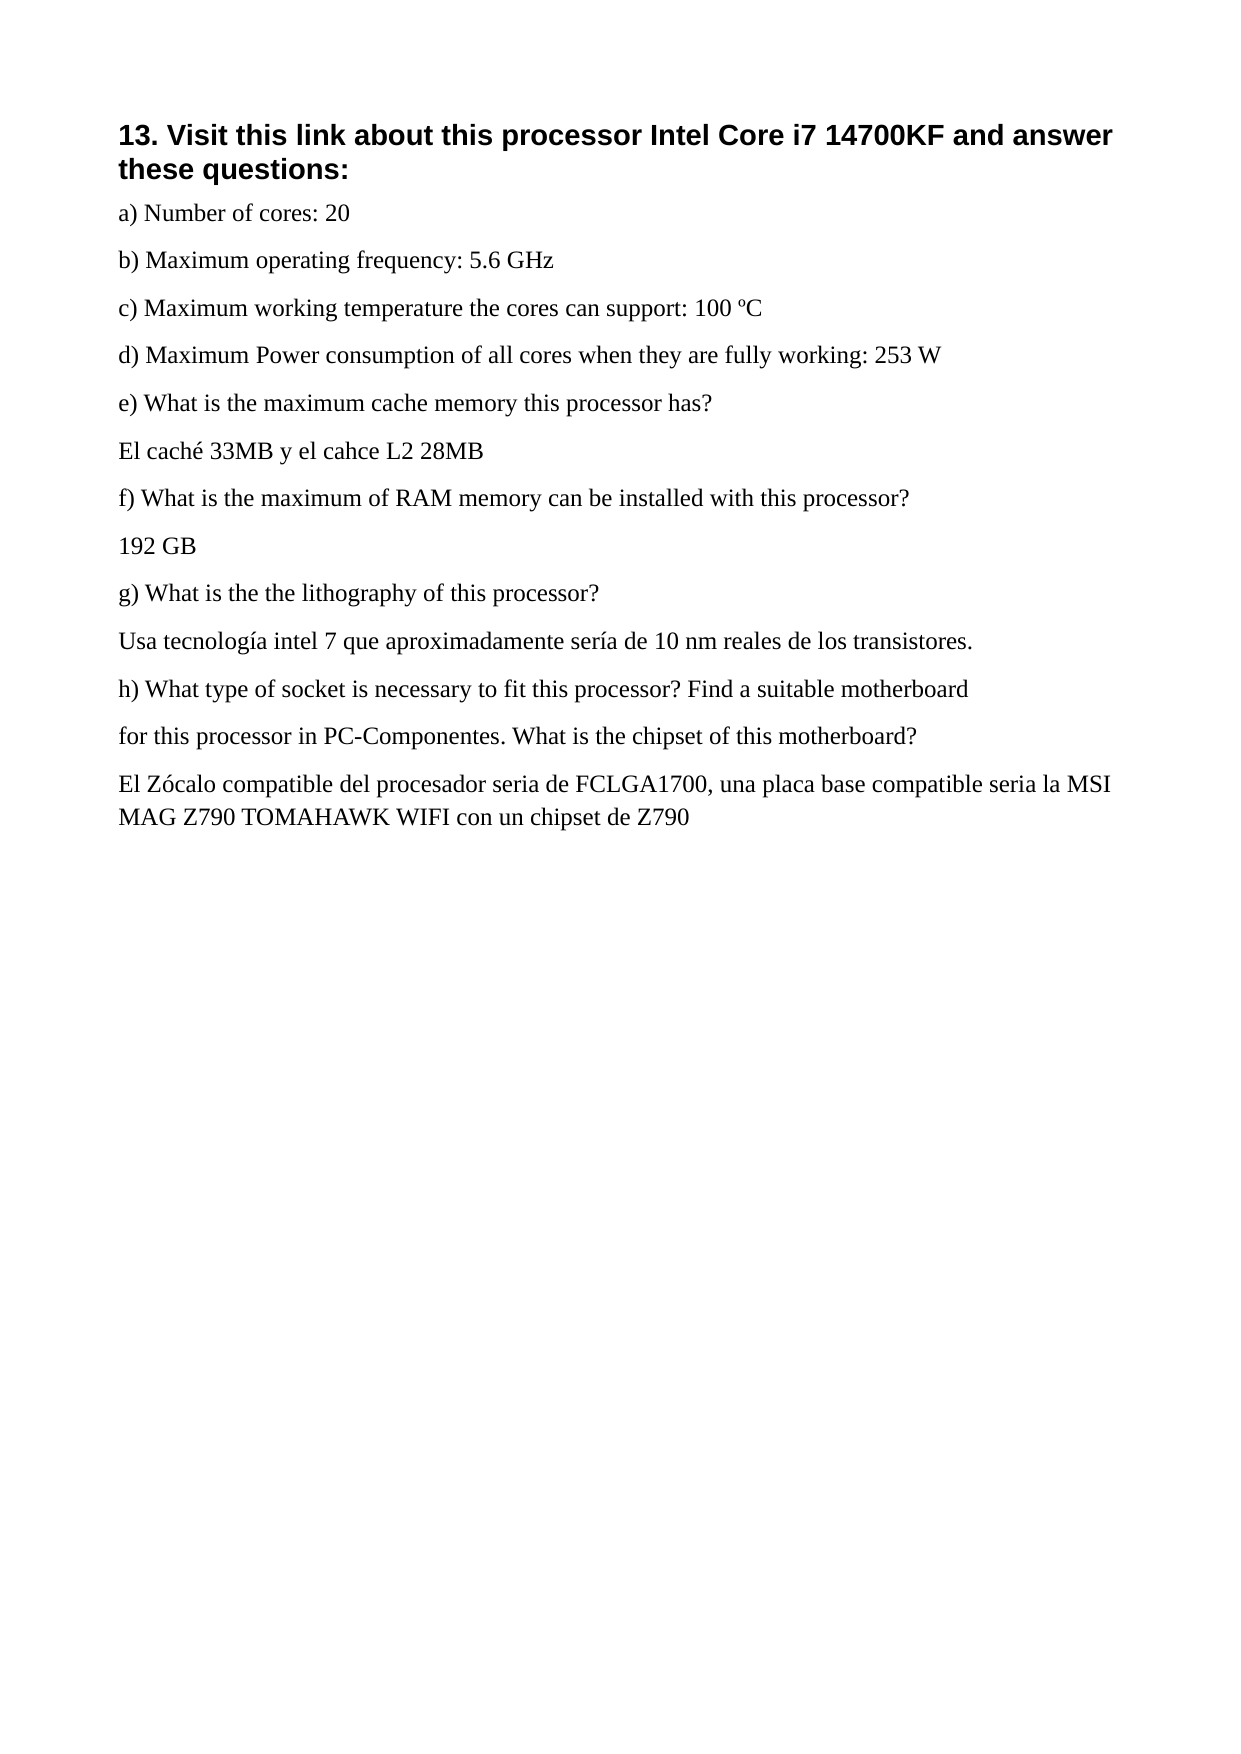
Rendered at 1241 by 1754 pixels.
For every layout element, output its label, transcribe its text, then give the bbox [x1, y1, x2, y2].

text h) What type of socket is necessary to fit this processor? Find a suitable motherboard [118, 674, 1122, 702]
text g) What is the the lithography of this processor? [118, 578, 1122, 607]
text d) Maximum Power consumption of all cores when they are fully working: 253 W [118, 341, 1122, 369]
text for this processor in PC-Componentes. What is the chipset of this motherboard? [118, 721, 1122, 750]
text El Zócalo compatible del procesador seria de FCLGA1700, una placa base compatible seria la MSI MAG Z790 TOMAHAWK WIFI con un chipset de Z790 [118, 769, 1122, 831]
text a) Number of cores: 20 [118, 198, 1122, 226]
text Usa tecnología intel 7 que aproximadamente sería de 10 nm reales de los transistores. [118, 626, 1122, 655]
text El caché 33MB y el cahce L2 28MB [118, 436, 1122, 464]
text c) Maximum working temperature the cores can support: 100 ºC [118, 293, 1122, 322]
text f) What is the maximum of RAM memory can be installed with this processor? [118, 483, 1122, 512]
subtitle 13. Visit this link about this processor Intel Core i7 14700KF and answer these questions: [118, 118, 1122, 185]
text 192 GB [118, 531, 1122, 560]
text b) Maximum operating frequency: 5.6 GHz [118, 245, 1122, 274]
text e) What is the maximum cache memory this processor has? [118, 388, 1122, 417]
